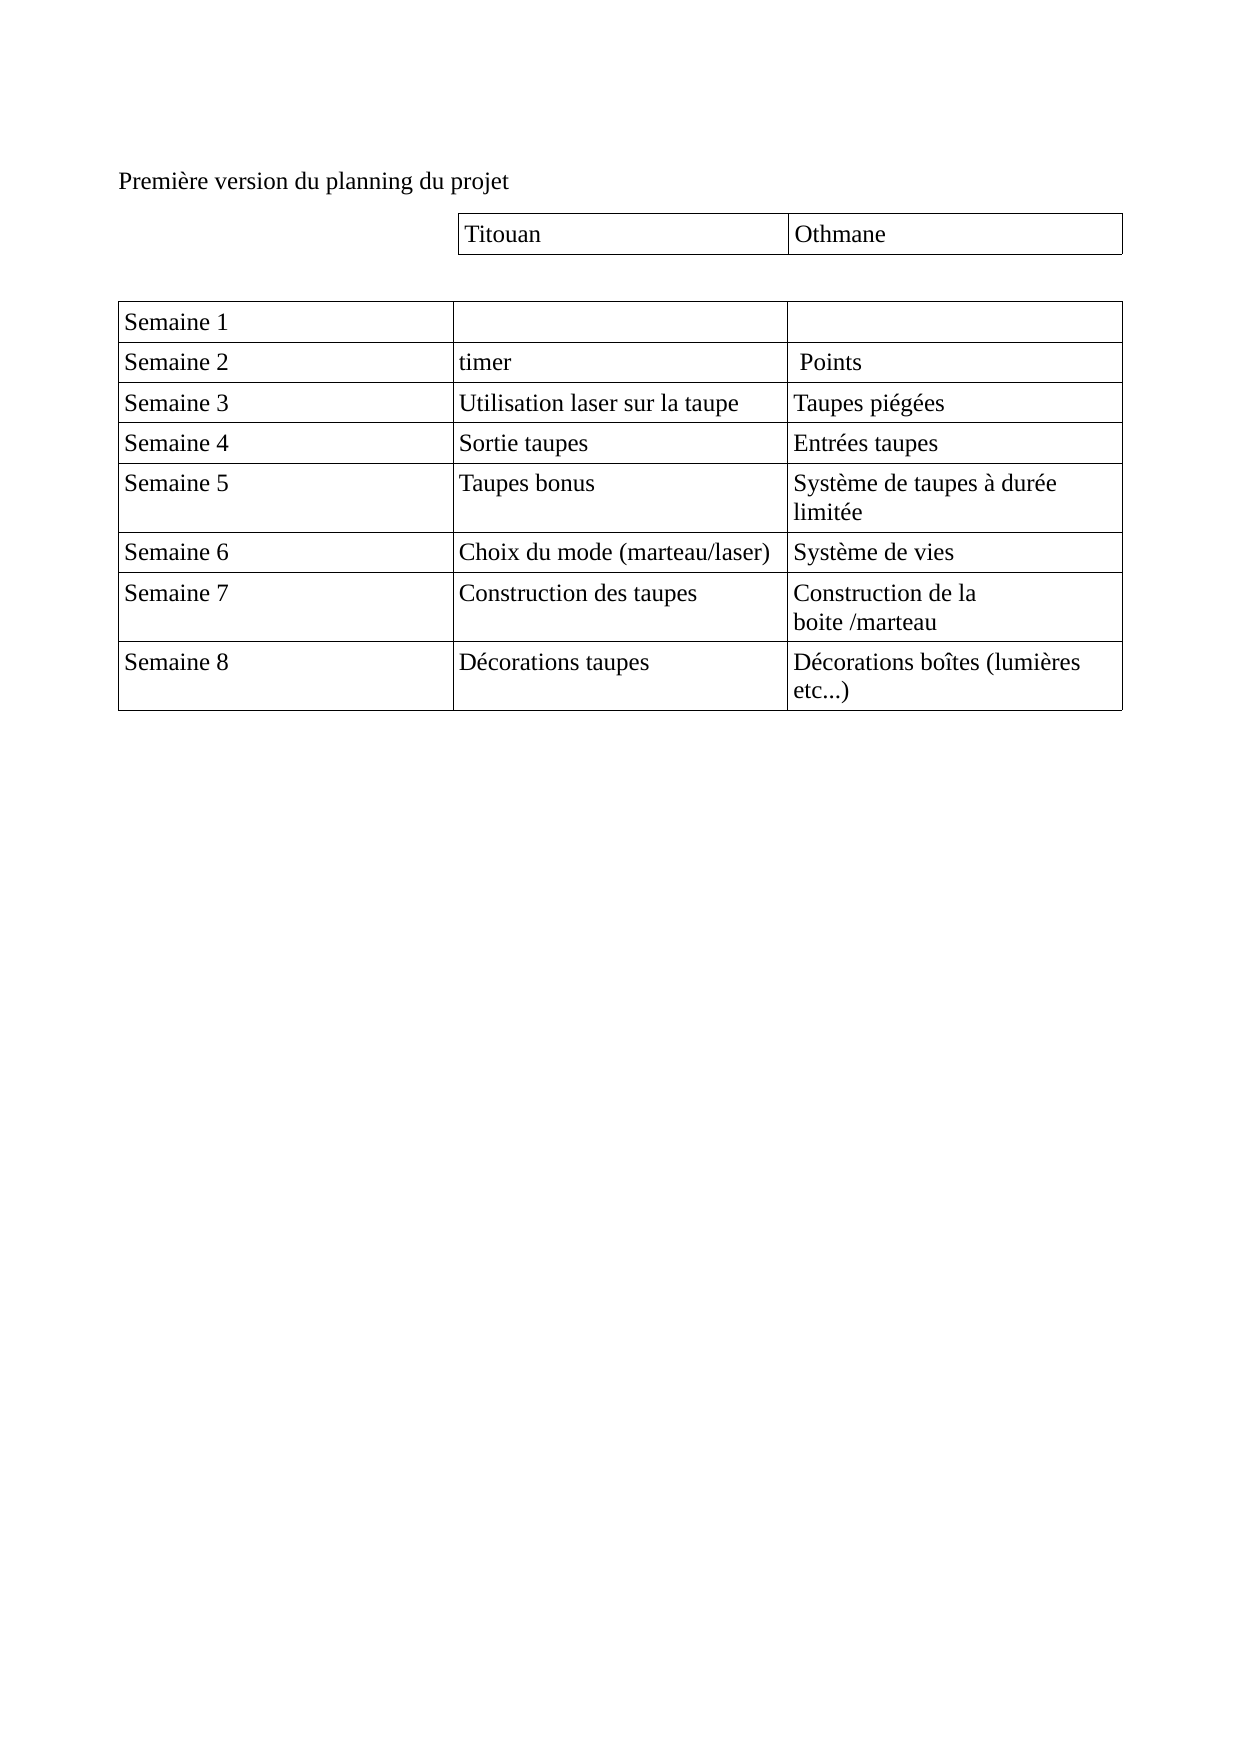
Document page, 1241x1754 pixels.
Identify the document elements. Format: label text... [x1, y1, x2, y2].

table_cell Décorations taupes [454, 642, 787, 710]
table_cell Construction des taupes [454, 573, 787, 641]
table_cell Décorations boîtes (lumières etc...) [788, 642, 1122, 710]
table_header Semaine 1 [119, 302, 453, 342]
text Première version du planning du projet [118, 166, 1122, 194]
table_cell Semaine 6 [119, 533, 453, 572]
table_cell Système de taupes à durée limitée [788, 464, 1122, 532]
table_cell Semaine 7 [119, 573, 453, 641]
table_cell Entrées taupes [788, 423, 1122, 463]
table_cell Choix du mode (marteau/laser) [454, 533, 787, 572]
table_header [454, 302, 787, 342]
table_cell Points [788, 343, 1122, 382]
table_cell Semaine 8 [119, 642, 453, 710]
table_cell Taupes bonus [454, 464, 787, 532]
table_cell Construction de la boite /marteau [788, 573, 1122, 641]
table_cell Utilisation laser sur la taupe [454, 383, 787, 422]
table_cell Taupes piégées [788, 383, 1122, 422]
table_cell Semaine 2 [119, 343, 453, 382]
table_header Titouan [459, 214, 788, 254]
table_cell Système de vies [788, 533, 1122, 572]
table_header [788, 302, 1122, 342]
table_cell Semaine 5 [119, 464, 453, 532]
table_cell Sortie taupes [454, 423, 787, 463]
table_header Othmane [789, 214, 1122, 254]
table_cell Semaine 3 [119, 383, 453, 422]
table_cell timer [454, 343, 787, 382]
table_cell Semaine 4 [119, 423, 453, 463]
